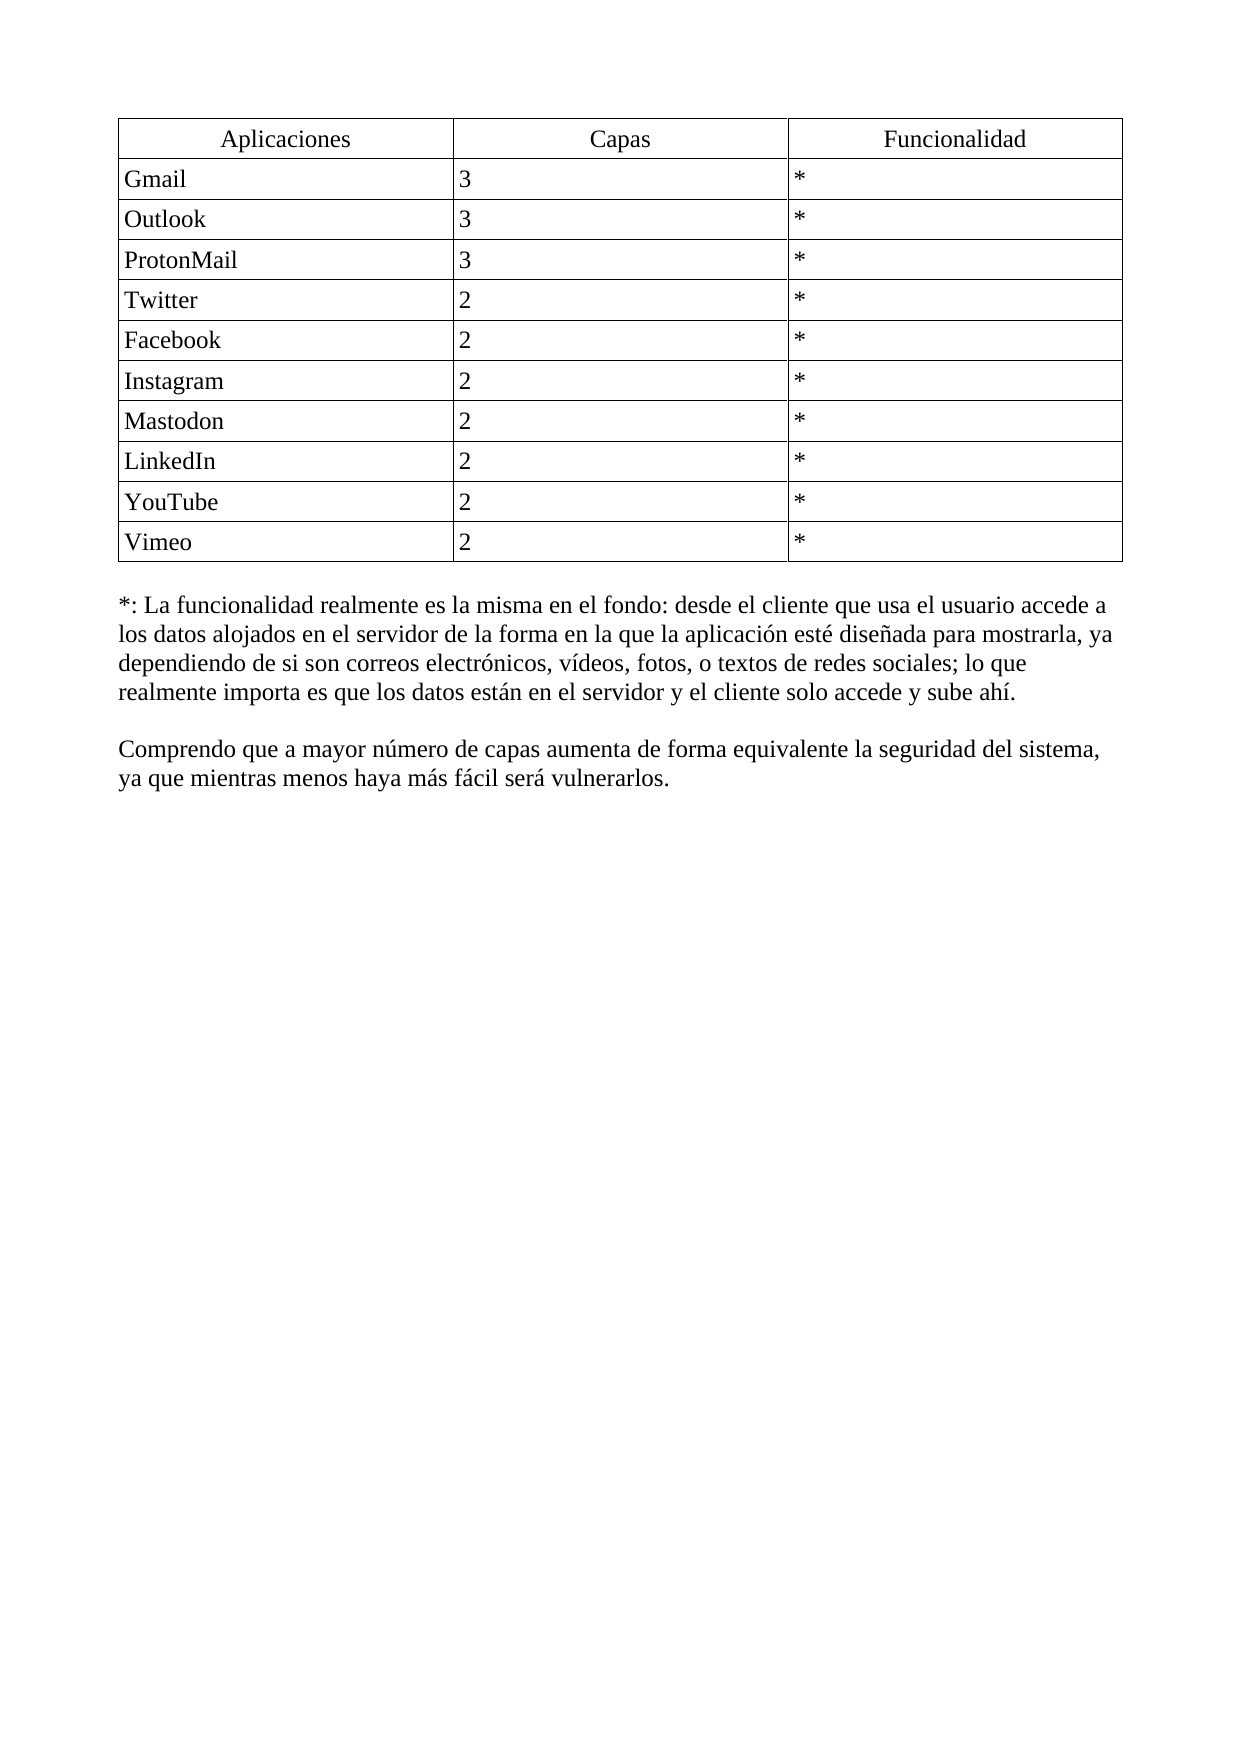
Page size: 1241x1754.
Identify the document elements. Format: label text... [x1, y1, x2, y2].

text Comprendo que a mayor número de capas aumenta de forma equivalente la seguridad del sistema, ya que mientras menos haya más fácil será vulnerarlos. [118, 734, 1122, 792]
table_cell 2 [454, 442, 787, 481]
table_cell 3 [454, 240, 787, 279]
table_header Aplicaciones [119, 119, 453, 158]
table_cell * [789, 159, 1122, 199]
table_header Funcionalidad [789, 119, 1122, 158]
table_cell 2 [454, 280, 787, 320]
table_cell * [789, 522, 1122, 561]
table_cell Twitter [119, 280, 453, 320]
table_cell 2 [454, 361, 787, 400]
table_cell 2 [454, 401, 787, 441]
table_cell * [789, 361, 1122, 400]
table_cell * [789, 280, 1122, 320]
table_cell 2 [454, 321, 787, 360]
table_cell * [789, 482, 1122, 521]
table_cell 2 [454, 482, 787, 521]
table_header Capas [454, 119, 787, 158]
table_cell YouTube [119, 482, 453, 521]
table_cell 3 [454, 159, 787, 199]
table_cell Gmail [119, 159, 453, 199]
table_cell ProtonMail [119, 240, 453, 279]
table_cell Mastodon [119, 401, 453, 441]
table_cell Instagram [119, 361, 453, 400]
table_cell * [789, 401, 1122, 441]
table_cell * [789, 240, 1122, 279]
table_cell LinkedIn [119, 442, 453, 481]
table_cell Outlook [119, 200, 453, 239]
table_cell * [789, 442, 1122, 481]
table_cell * [789, 321, 1122, 360]
table_cell 2 [454, 522, 787, 561]
table_cell Vimeo [119, 522, 453, 561]
table_cell 3 [454, 200, 787, 239]
table_cell * [789, 200, 1122, 239]
table_cell Facebook [119, 321, 453, 360]
text *: La funcionalidad realmente es la misma en el fondo: desde el cliente que usa el usuario accede a los datos alojados en el servidor de la forma en la que la aplicación esté diseñada para mostrarla, ya dependiendo de si son correos electrónicos, vídeos, fotos, o textos de redes sociales; lo que realmente importa es que los datos están en el servidor y el cliente solo accede y sube ahí. [118, 590, 1122, 705]
